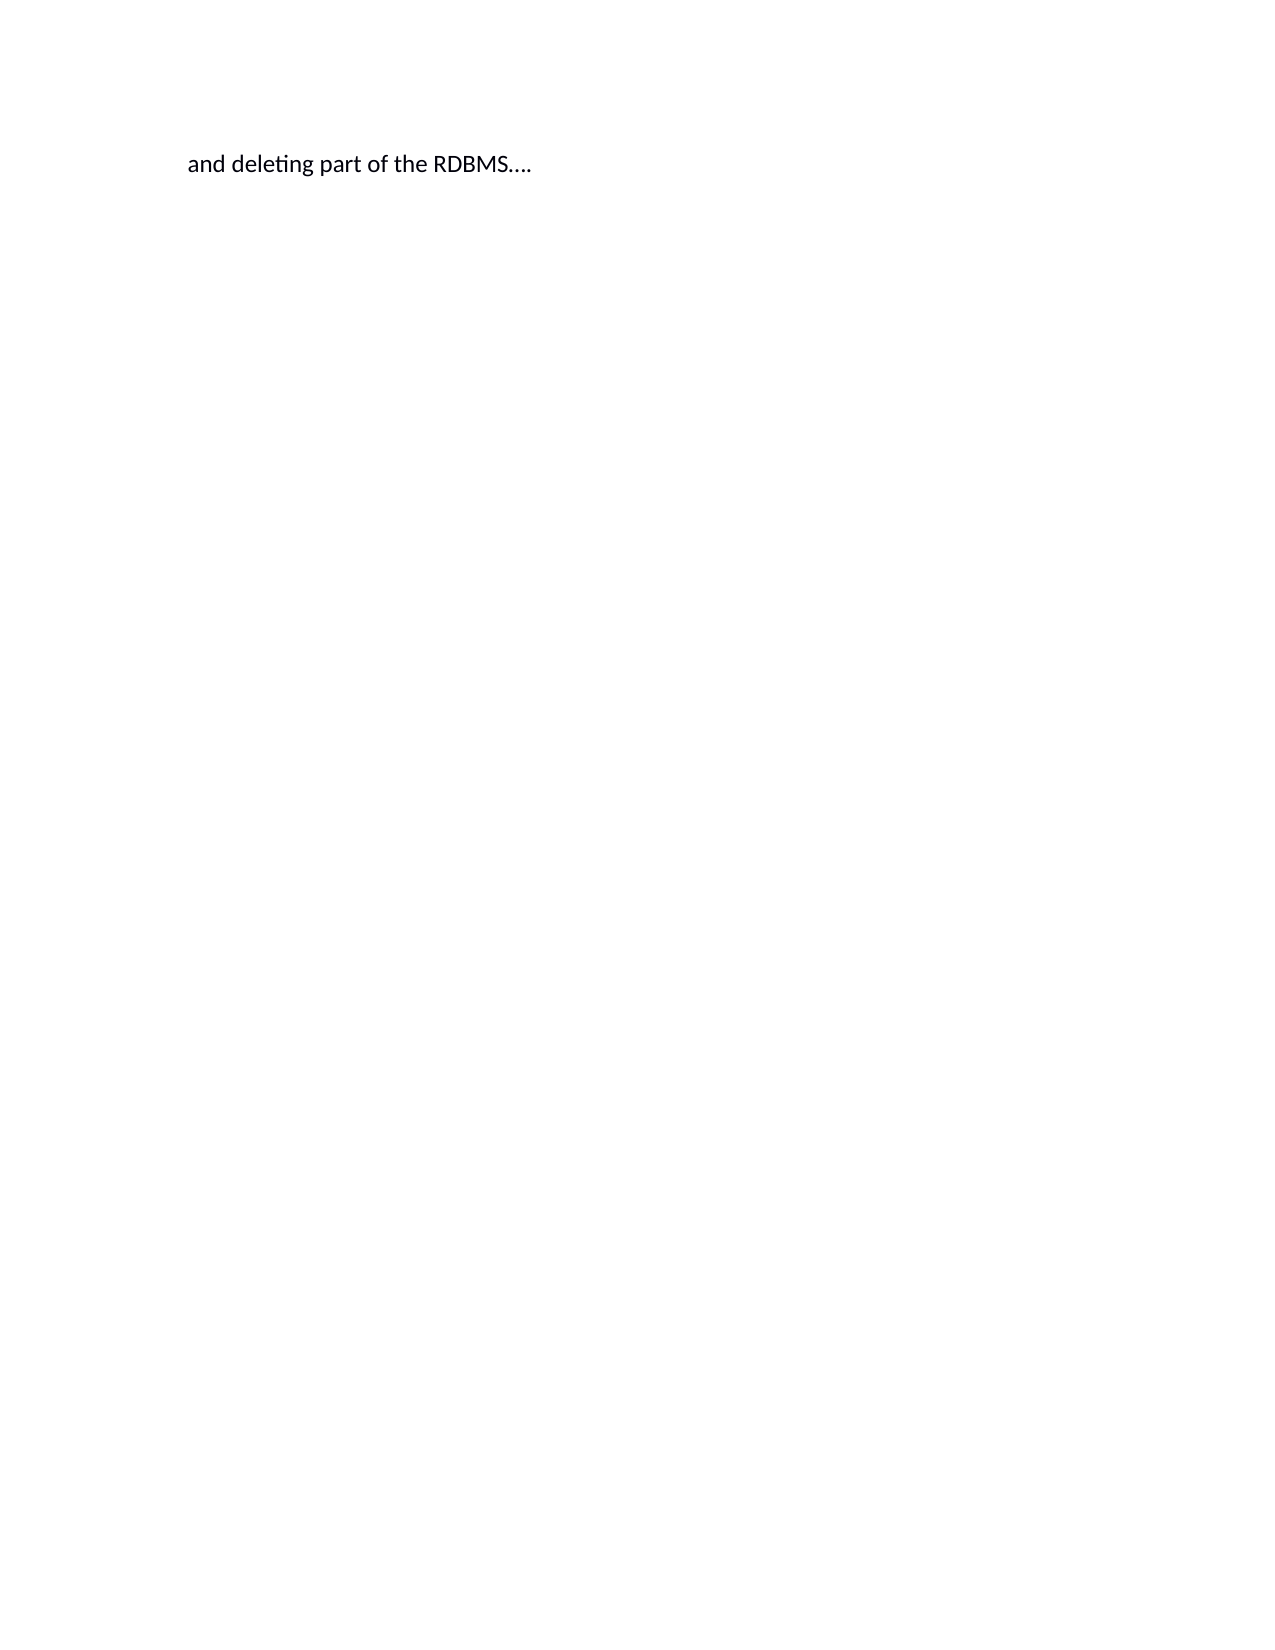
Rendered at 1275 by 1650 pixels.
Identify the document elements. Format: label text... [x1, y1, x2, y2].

text and deleting part of the RDBMS…. [187, 150, 1087, 179]
